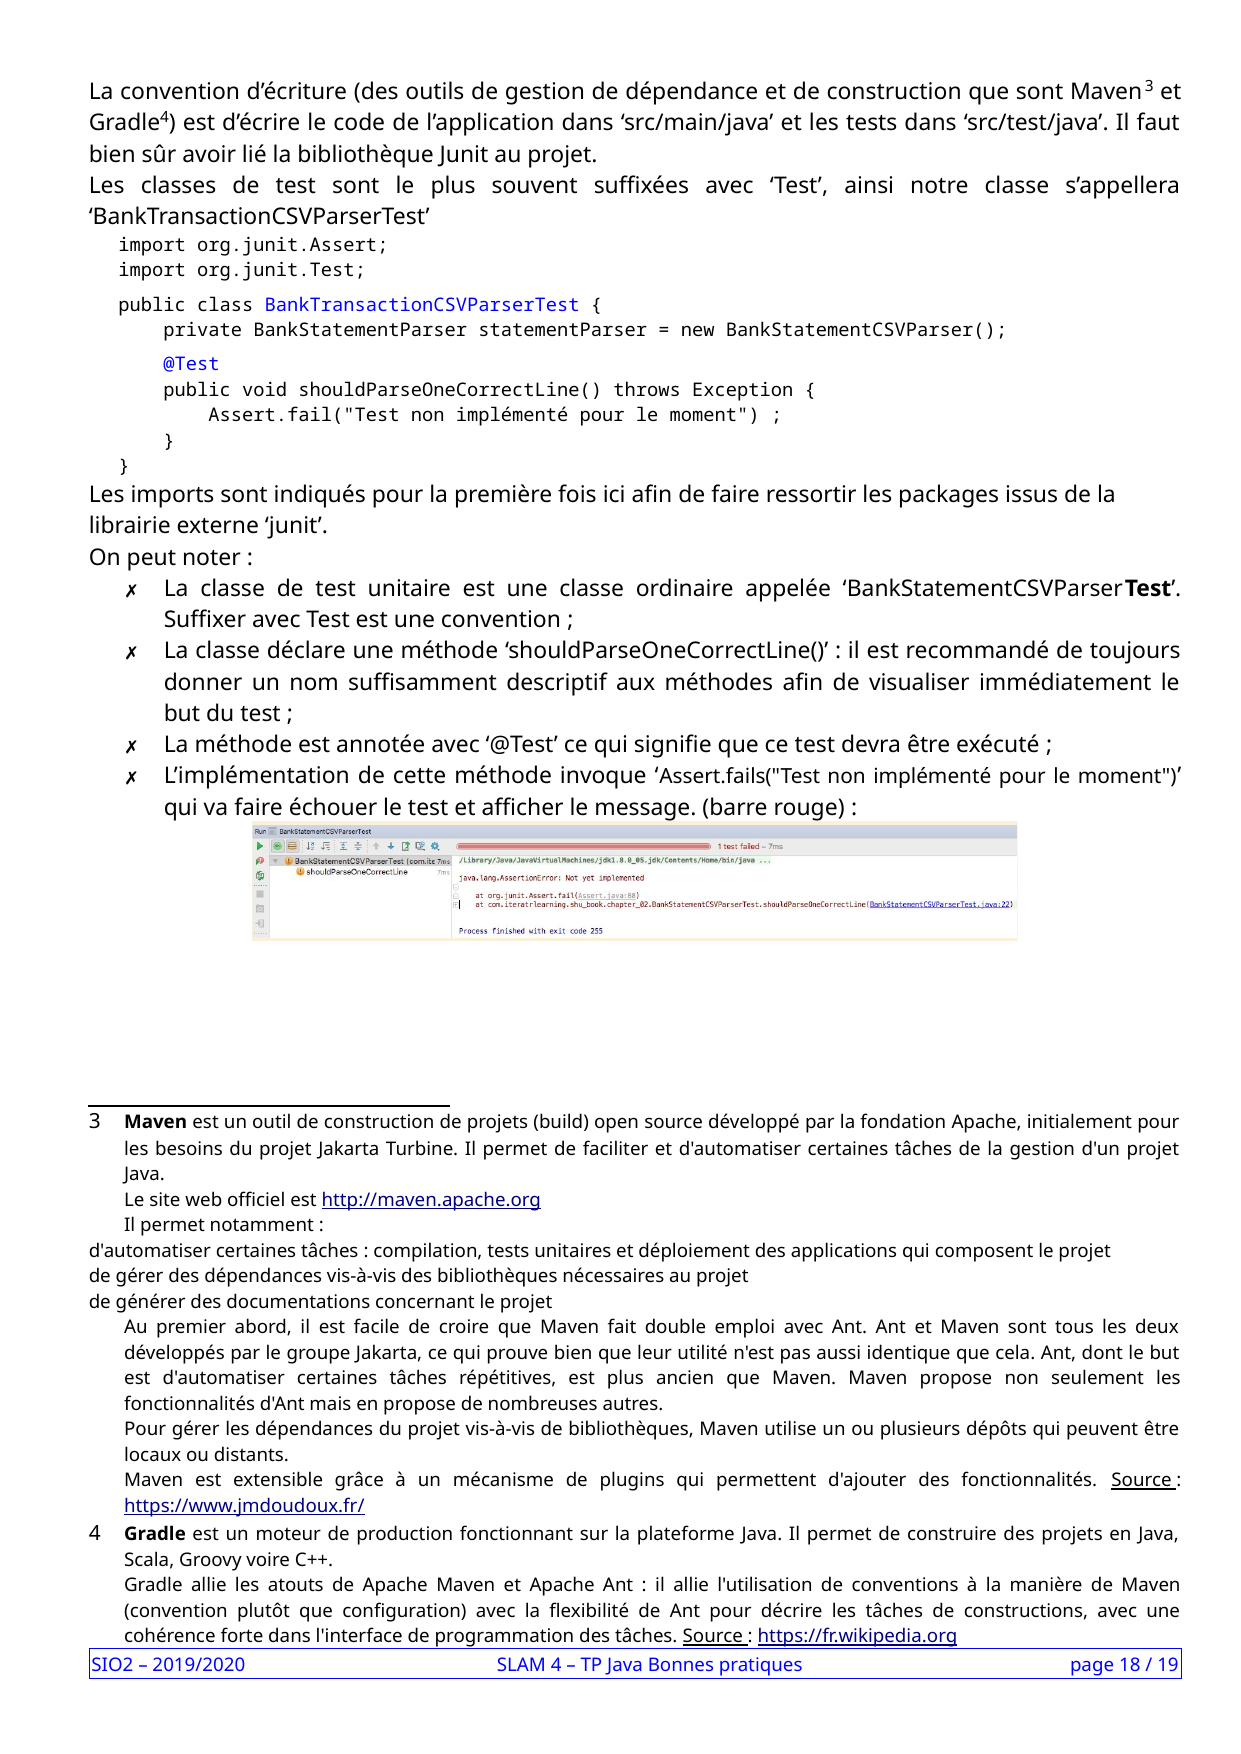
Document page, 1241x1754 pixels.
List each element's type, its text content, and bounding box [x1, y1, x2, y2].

text } [118, 452, 1181, 478]
text Assert.fail("Test non implémenté pour le moment") ; [118, 401, 1181, 427]
text import org.junit.Assert; import org.junit.Test; [118, 231, 1181, 282]
text d'automatiser certaines tâches : compilation, tests unitaires et déploiement des applications qui composent le projet [88, 1237, 1181, 1262]
text Maven est un outil de construction de projets (build) open source développé par la fondation Apache, initialement pour les besoins du projet Jakarta Turbine. Il permet de faciliter et d'automatiser certaines tâches de la gestion d'un projet Java. [88, 1106, 1181, 1186]
text public class BankTransactionCSVParserTest { private BankStatementParser statementParser = new BankStatementCSVParser(); [118, 291, 1181, 342]
list La méthode est annotée avec ‘@Test’ ce qui signifie que ce test devra être exécuté ; [126, 728, 1181, 759]
list La classe déclare une méthode ‘shouldParseOneCorrectLine()’ : il est recommandé de toujours donner un nom suffisamment descriptif aux méthodes afin de visualiser immédiatement le but du test ; [126, 634, 1181, 728]
text La convention d’écriture (des outils de gestion de dépendance et de construction que sont Maven et Gradle) est d’écrire le code de l’application dans ‘src/main/java’ et les tests dans ‘src/test/java’. Il faut bien sûr avoir lié la bibliothèque Junit au projet. [88, 75, 1181, 169]
text Gradle allie les atouts de Apache Maven et Apache Ant : il allie l'utilisation de conventions à la manière de Maven (convention plutôt que configuration) avec la flexibilité de Ant pour décrire les tâches de constructions, avec une cohérence forte dans l'interface de programmation des tâches. Source : https://fr.wikipedia.org [124, 1572, 1181, 1648]
text On peut noter : [88, 541, 1181, 572]
text de gérer des dépendances vis-à-vis des bibliothèques nécessaires au projet [88, 1262, 1181, 1288]
text Il permet notamment : [124, 1211, 1181, 1237]
list La classe de test unitaire est une classe ordinaire appelée ‘BankStatementCSVParserTest’. Suffixer avec Test est une convention ; [126, 572, 1181, 634]
text Gradle est un moteur de production fonctionnant sur la plateforme Java. Il permet de construire des projets en Java, Scala, Groovy voire C++. [88, 1518, 1181, 1572]
text Maven est extensible grâce à un mécanisme de plugins qui permettent d'ajouter des fonctionnalités. Source : https://www.jmdoudoux.fr/ [124, 1467, 1181, 1518]
text } [118, 427, 1181, 452]
text @Test public void shouldParseOneCorrectLine() throws Exception { [118, 350, 1181, 401]
list L’implémentation de cette méthode invoque ‘Assert.fails("Test non implémenté pour le moment")’ qui va faire échouer le test et afficher le message. (barre rouge) : [126, 759, 1181, 822]
text de générer des documentations concernant le projet [88, 1288, 1181, 1313]
text Pour gérer les dépendances du projet vis-à-vis de bibliothèques, Maven utilise un ou plusieurs dépôts qui peuvent être locaux ou distants. [124, 1416, 1181, 1467]
text Le site web officiel est http://maven.apache.org [124, 1186, 1181, 1211]
text Au premier abord, il est facile de croire que Maven fait double emploi avec Ant. Ant et Maven sont tous les deux développés par le groupe Jakarta, ce qui prouve bien que leur utilité n'est pas aussi identique que cela. Ant, dont le but est d'automatiser certaines tâches répétitives, est plus ancien que Maven. Maven propose non seulement les fonctionnalités d'Ant mais en propose de nombreuses autres. [124, 1313, 1181, 1416]
text Les classes de test sont le plus souvent suffixées avec ‘Test’, ainsi notre classe s’appellera ‘BankTransactionCSVParserTest’ [88, 169, 1181, 231]
text Les imports sont indiqués pour la première fois ici afin de faire ressortir les packages issus de la librairie externe ‘junit’. [88, 478, 1181, 541]
